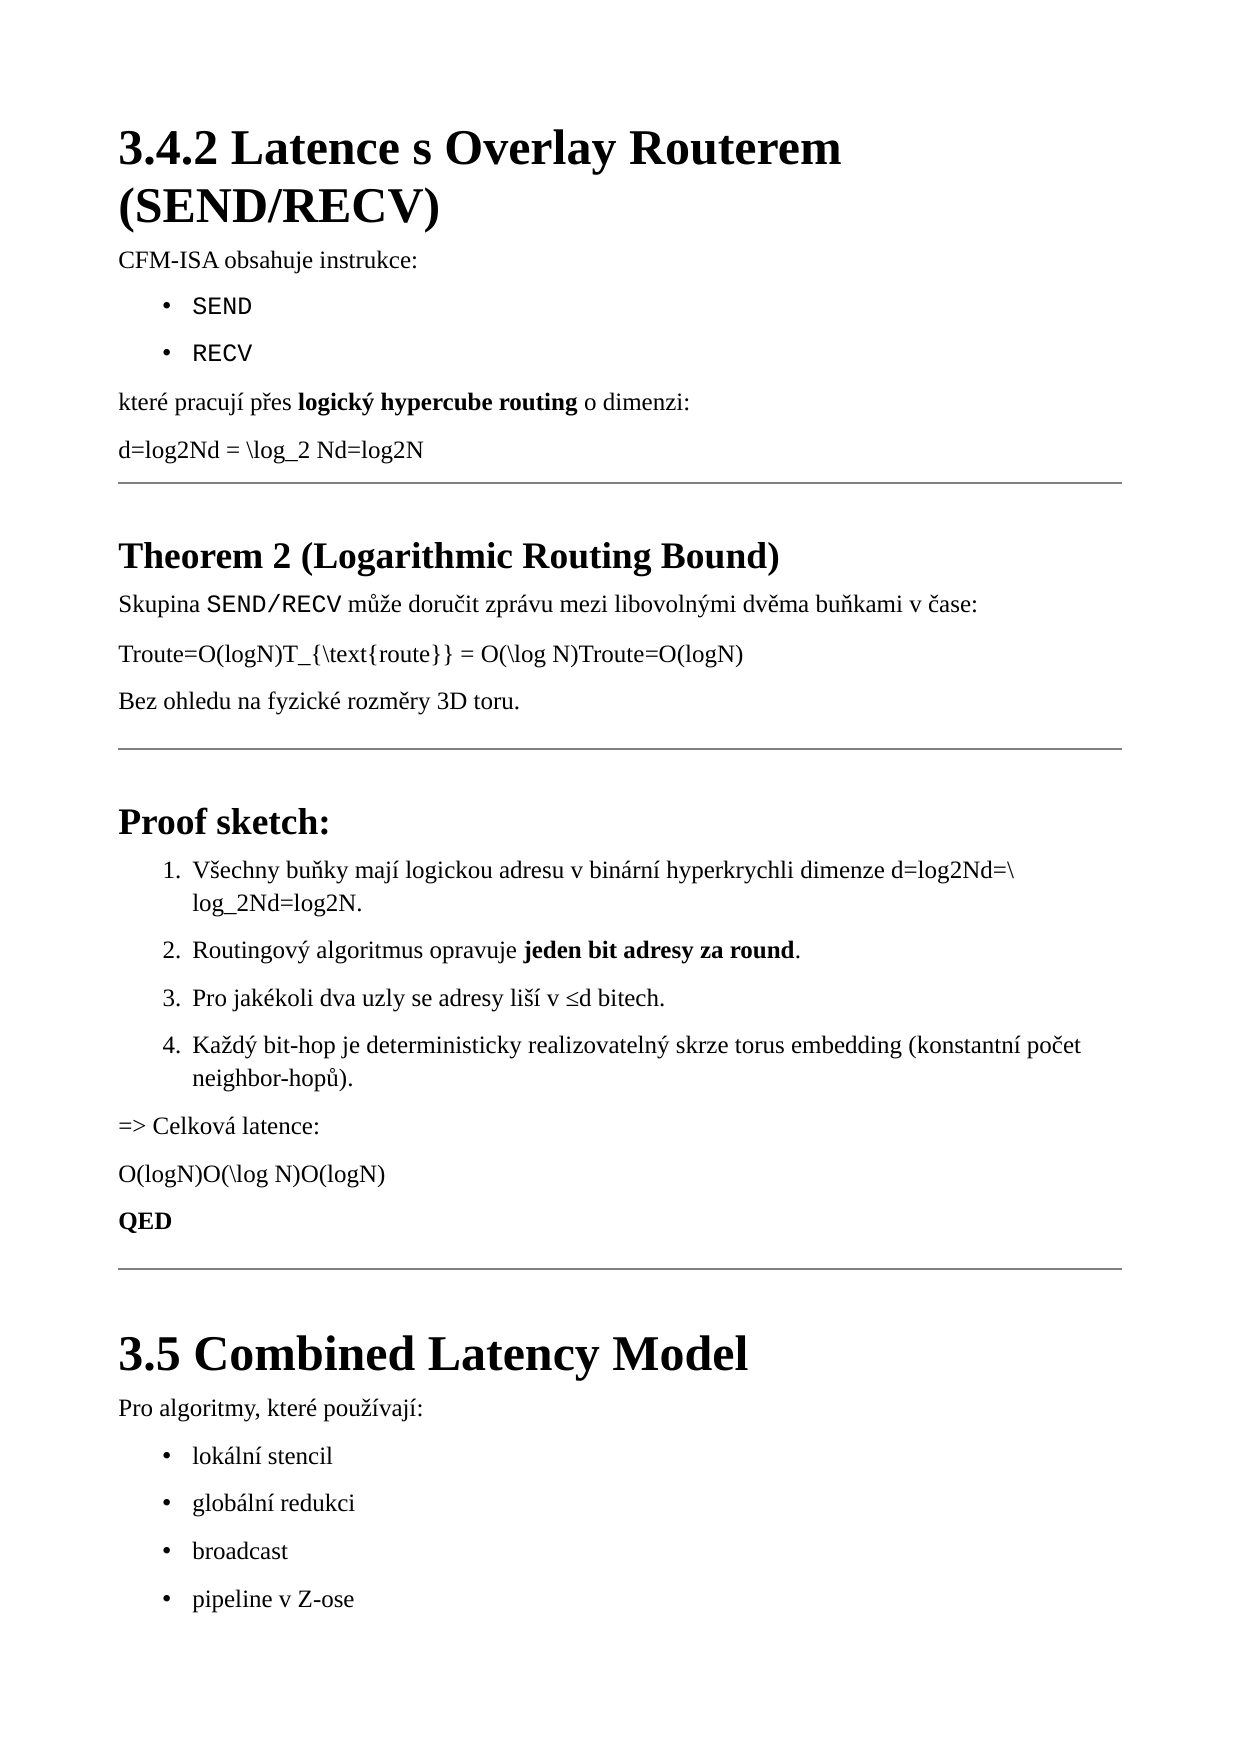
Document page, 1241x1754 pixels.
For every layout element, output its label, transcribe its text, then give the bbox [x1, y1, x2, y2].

list Pro jakékoli dva uzly se adresy liší v ≤d bitech. [162, 983, 1122, 1012]
list broadcast [162, 1536, 1122, 1565]
list Všechny buňky mají logickou adresu v binární hyperkrychli dimenze d=log⁡2Nd=\log_2Nd=log2​N. [162, 855, 1122, 916]
list globální redukci [162, 1488, 1122, 1517]
text Skupina SEND/RECV může doručit zprávu mezi libovolnými dvěma buňkami v čase: [118, 589, 1122, 619]
text => Celková latence: [118, 1111, 1122, 1140]
text CFM-ISA obsahuje instrukce: [118, 246, 1122, 274]
text Pro algoritmy, které používají: [118, 1393, 1122, 1422]
list Routingový algoritmus opravuje jeden bit adresy za round. [162, 935, 1122, 964]
subtitle Proof sketch: [118, 799, 1122, 842]
list lokální stencil [162, 1441, 1122, 1469]
text Troute=O(log⁡N)T_{\text{route}} = O(\log N)Troute​=O(logN) [118, 639, 1122, 667]
list SEND [162, 293, 1122, 322]
list RECV [162, 340, 1122, 369]
subtitle 3.5 Combined Latency Model [118, 1323, 1122, 1381]
list Každý bit-hop je deterministicky realizovatelný skrze torus embedding (konstantní počet neighbor-hopů). [162, 1031, 1122, 1092]
list pipeline v Z-ose [162, 1584, 1122, 1612]
text Bez ohledu na fyzické rozměry 3D toru. [118, 686, 1122, 715]
text které pracují přes logický hypercube routing o dimenzi: [118, 387, 1122, 416]
text O(log⁡N)O(\log N)O(logN) [118, 1159, 1122, 1187]
text QED [118, 1206, 1122, 1235]
text d=log⁡2Nd = \log_2 Nd=log2​N [118, 435, 1122, 464]
subtitle 3.4.2 Latence s Overlay Routerem (SEND/RECV) [118, 118, 1122, 233]
subtitle Theorem 2 (Logarithmic Routing Bound) [118, 533, 1122, 576]
